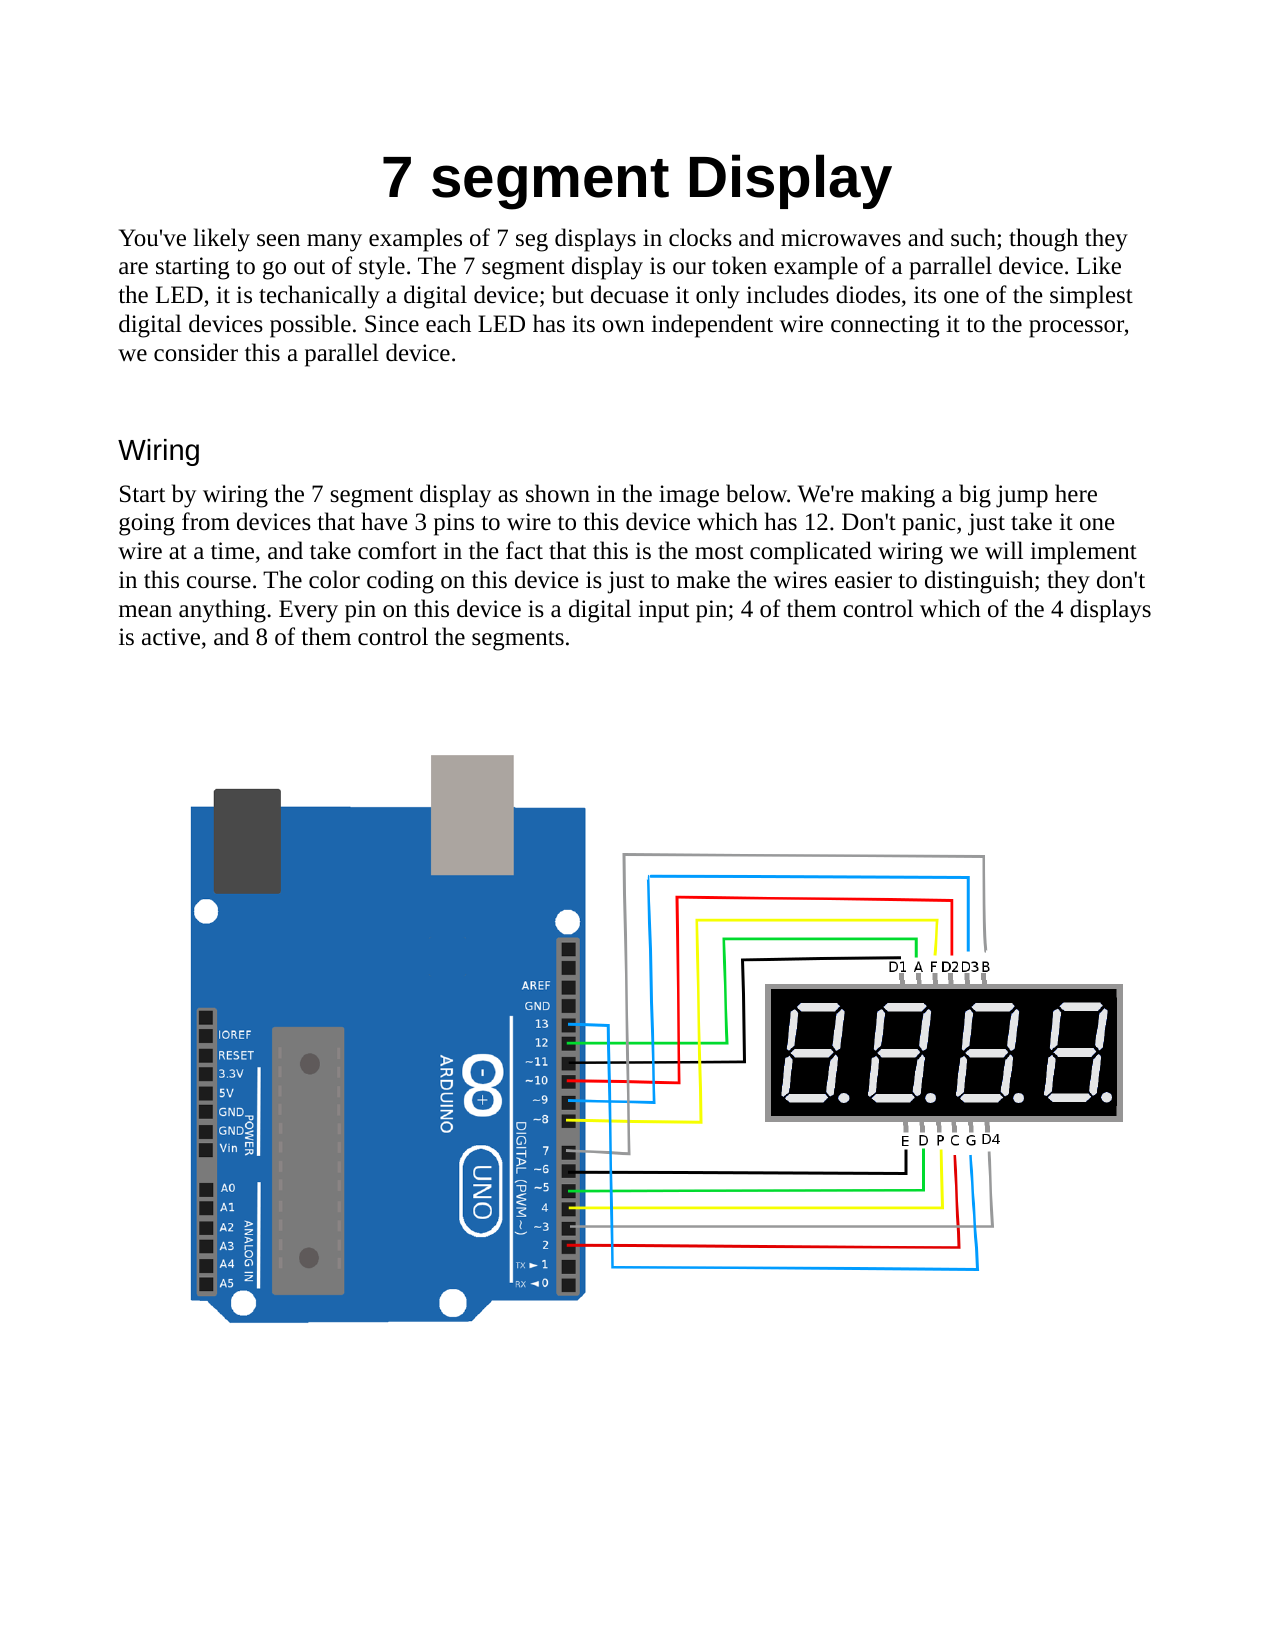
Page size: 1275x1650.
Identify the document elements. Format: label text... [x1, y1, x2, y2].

text Start by wiring the 7 segment display as shown in the image below. We're making a big jump here going from devices that have 3 pins to wire to this device which has 12. Don't panic, just take it one wire at a time, and take comfort in the fact that this is the most complicated wiring we will implement in this course. The color coding on this device is just to make the wires easier to distinguish; they don't mean anything. Every pin on this device is a digital input pin; 4 of them control which of the 4 displays is active, and 8 of them control the segments. [118, 479, 1157, 651]
subtitle Wiring [118, 433, 1157, 466]
title 7 segment Display [118, 143, 1157, 210]
text You've likely seen many examples of 7 seg displays in clocks and microwaves and such; though they are starting to go out of style. The 7 segment display is our token example of a parrallel device. Like the LED, it is techanically a digital device; but decuase it only includes diodes, its one of the simplest digital devices possible. Since each LED has its own independent wire connecting it to the processor, we consider this a parallel device. [118, 223, 1157, 366]
picture [118, 680, 1157, 1442]
